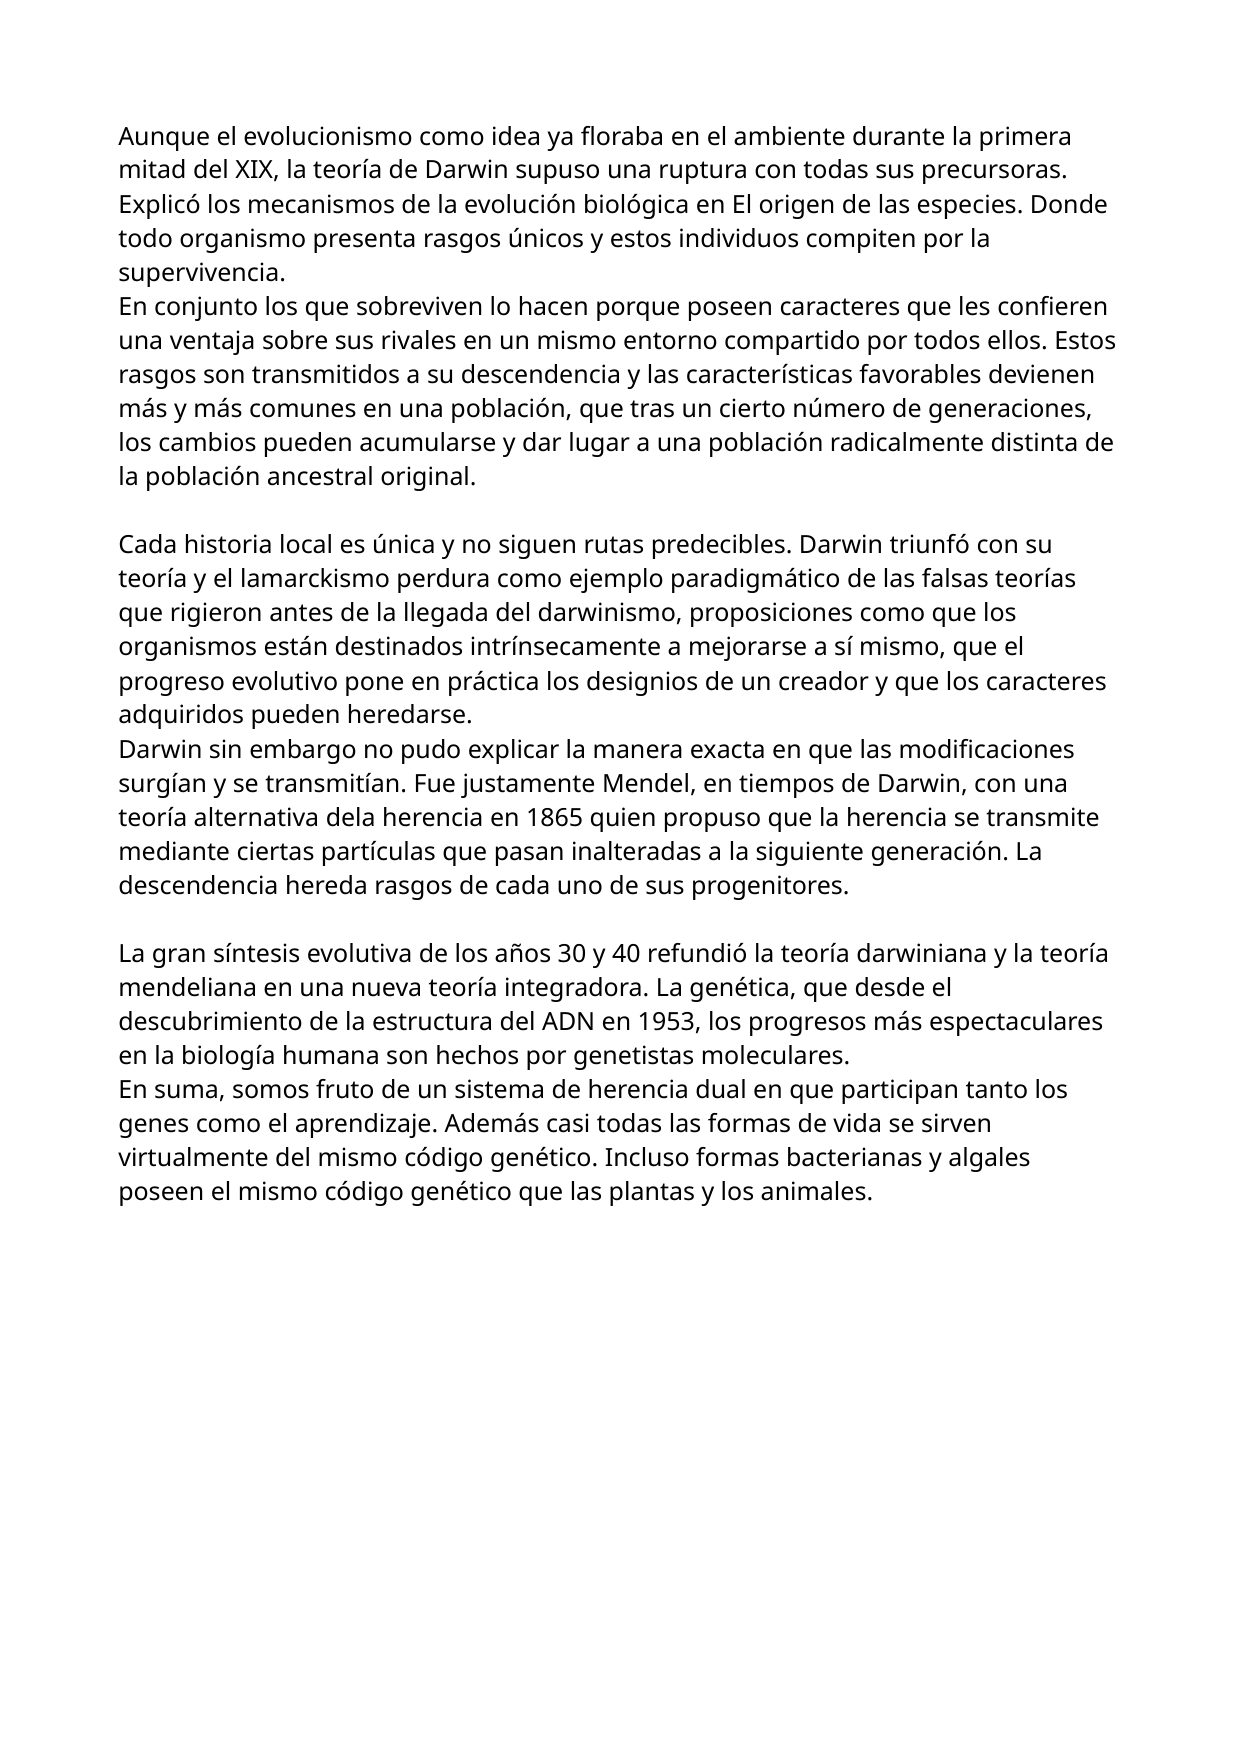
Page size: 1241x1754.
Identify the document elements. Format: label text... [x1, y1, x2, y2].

text Aunque el evolucionismo como idea ya floraba en el ambiente durante la primera mitad del XIX, la teoría de Darwin supuso una ruptura con todas sus precursoras. Explicó los mecanismos de la evolución biológica en El origen de las especies. Donde todo organismo presenta rasgos únicos y estos individuos compiten por la supervivencia. [118, 118, 1122, 288]
text Darwin sin embargo no pudo explicar la manera exacta en que las modificaciones surgían y se transmitían. Fue justamente Mendel, en tiempos de Darwin, con una teoría alternativa dela herencia en 1865 quien propuso que la herencia se transmite mediante ciertas partículas que pasan inalteradas a la siguiente generación. La descendencia hereda rasgos de cada uno de sus progenitores. [118, 731, 1122, 902]
text En conjunto los que sobreviven lo hacen porque poseen caracteres que les confieren una ventaja sobre sus rivales en un mismo entorno compartido por todos ellos. Estos rasgos son transmitidos a su descendencia y las características favorables devienen más y más comunes en una población, que tras un cierto número de generaciones, los cambios pueden acumularse y dar lugar a una población radicalmente distinta de la población ancestral original. [118, 288, 1122, 493]
text La gran síntesis evolutiva de los años 30 y 40 refundió la teoría darwiniana y la teoría mendeliana en una nueva teoría integradora. La genética, que desde el descubrimiento de la estructura del ADN en 1953, los progresos más espectaculares en la biología humana son hechos por genetistas moleculares. [118, 936, 1122, 1072]
text En suma, somos fruto de un sistema de herencia dual en que participan tanto los genes como el aprendizaje. Además casi todas las formas de vida se sirven virtualmente del mismo código genético. Incluso formas bacterianas y algales poseen el mismo código genético que las plantas y los animales. [118, 1072, 1122, 1208]
text Cada historia local es única y no siguen rutas predecibles. Darwin triunfó con su teoría y el lamarckismo perdura como ejemplo paradigmático de las falsas teorías que rigieron antes de la llegada del darwinismo, proposiciones como que los organismos están destinados intrínsecamente a mejorarse a sí mismo, que el progreso evolutivo pone en práctica los designios de un creador y que los caracteres adquiridos pueden heredarse. [118, 527, 1122, 731]
